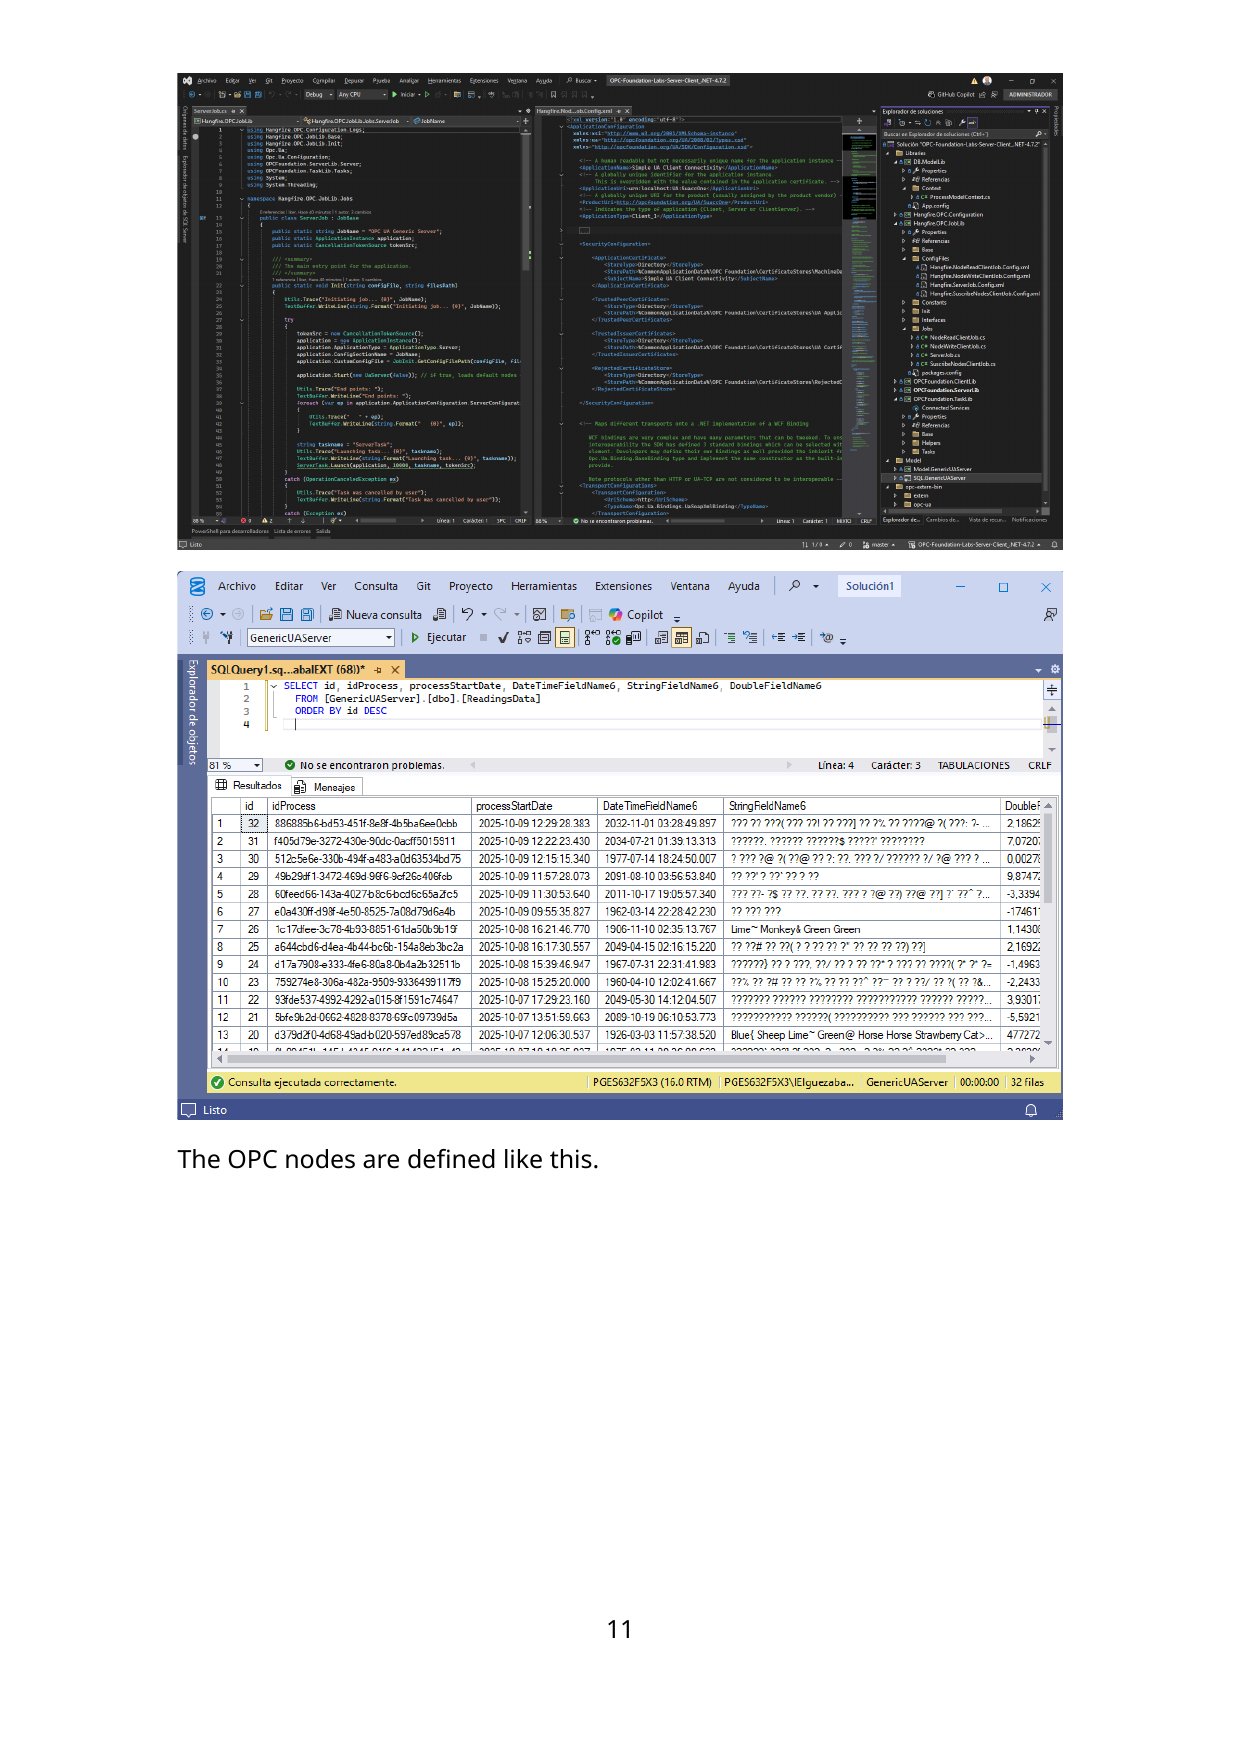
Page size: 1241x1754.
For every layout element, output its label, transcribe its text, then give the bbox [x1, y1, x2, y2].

picture [177, 571, 1063, 1120]
text The OPC nodes are defined like this. [177, 1141, 1063, 1175]
picture [177, 73, 1063, 550]
